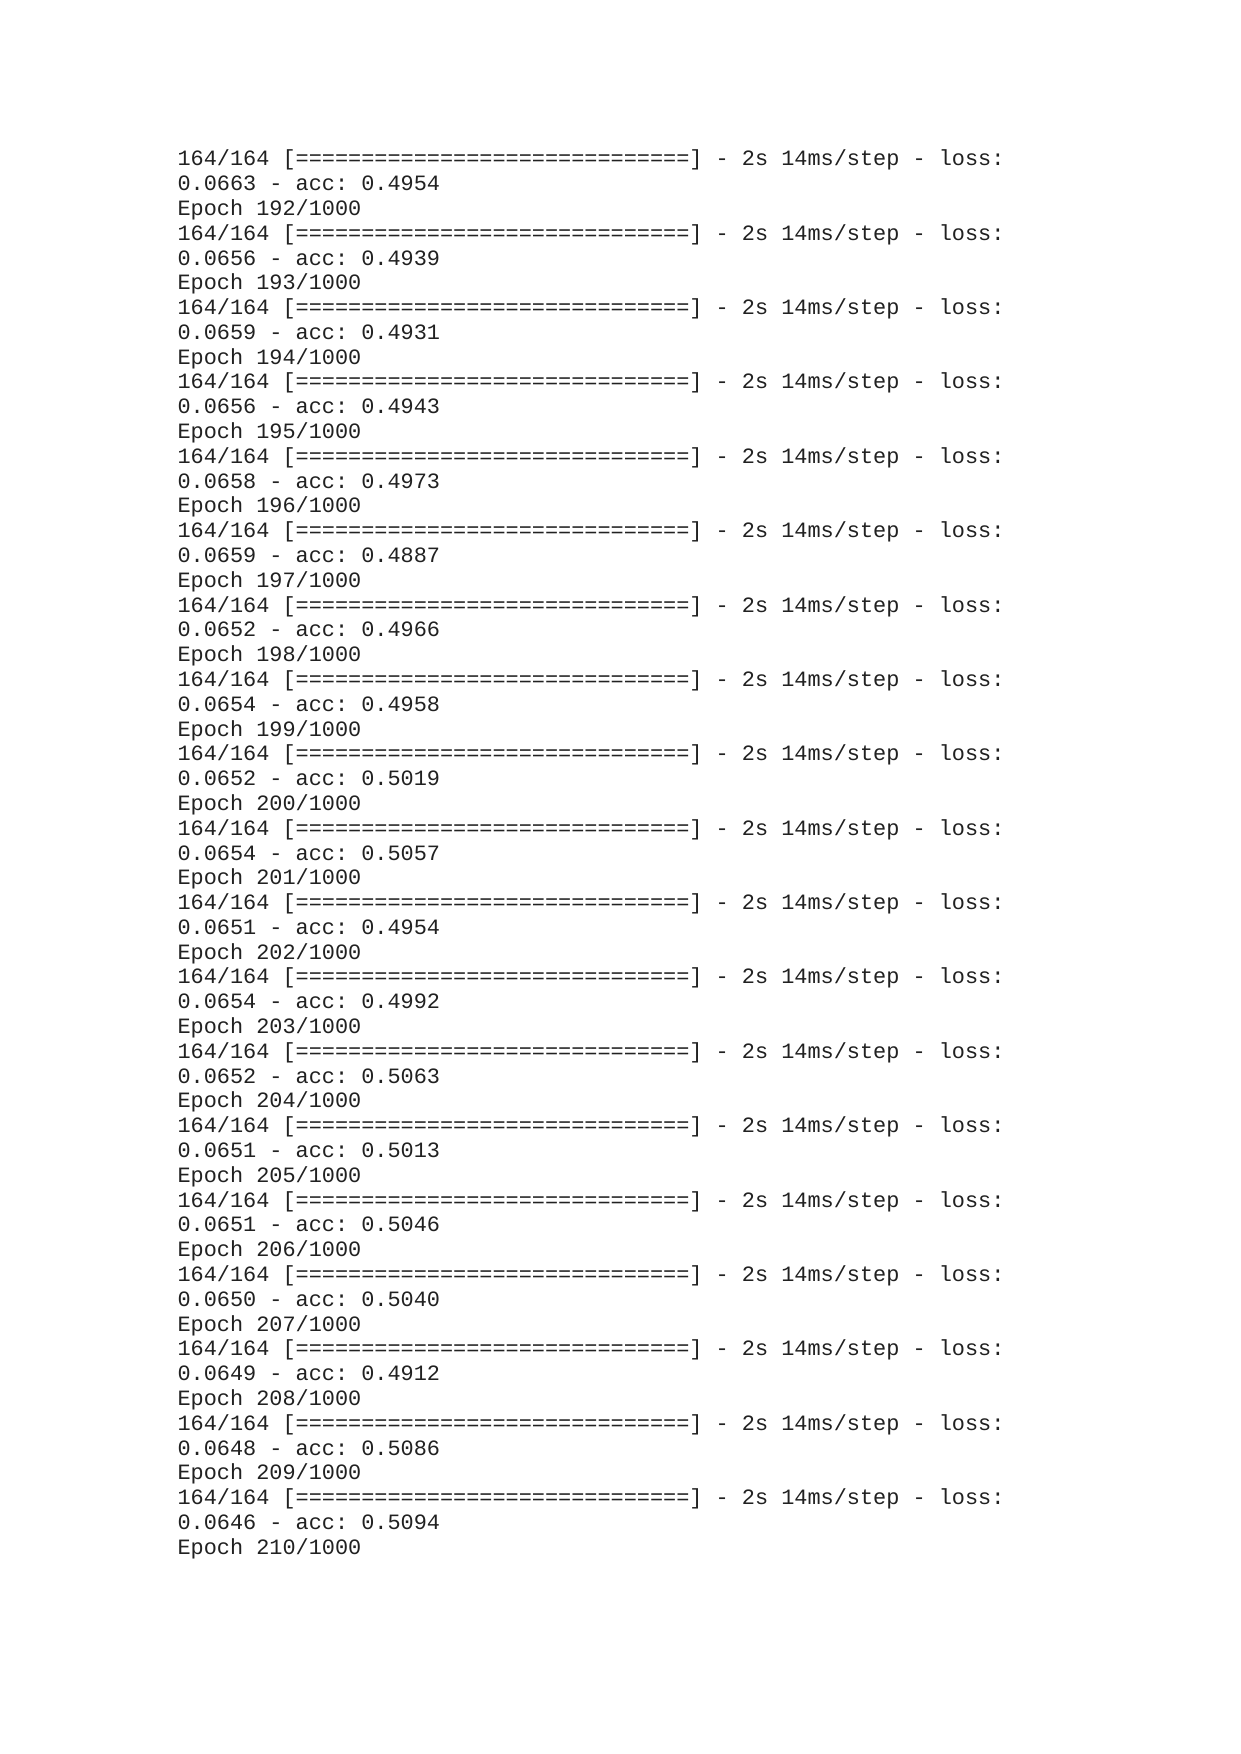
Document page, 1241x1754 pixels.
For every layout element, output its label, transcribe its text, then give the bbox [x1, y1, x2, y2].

text Epoch 207/1000 [177, 1313, 1063, 1338]
text Epoch 192/1000 [177, 197, 1063, 222]
text Epoch 195/1000 [177, 420, 1063, 445]
text Epoch 206/1000 [177, 1238, 1063, 1263]
text Epoch 198/1000 [177, 643, 1063, 668]
text 164/164 [==============================] - 2s 14ms/step - loss: 0.0659 - acc: 0.4931 [177, 296, 1063, 346]
text 164/164 [==============================] - 2s 14ms/step - loss: 0.0651 - acc: 0.5046 [177, 1189, 1063, 1238]
text Epoch 203/1000 [177, 1015, 1063, 1040]
text 164/164 [==============================] - 2s 14ms/step - loss: 0.0652 - acc: 0.5063 [177, 1040, 1063, 1090]
text 164/164 [==============================] - 2s 14ms/step - loss: 0.0656 - acc: 0.4943 [177, 371, 1063, 420]
text Epoch 205/1000 [177, 1164, 1063, 1189]
text Epoch 194/1000 [177, 346, 1063, 371]
text 164/164 [==============================] - 2s 14ms/step - loss: 0.0649 - acc: 0.4912 [177, 1338, 1063, 1387]
text 164/164 [==============================] - 2s 14ms/step - loss: 0.0656 - acc: 0.4939 [177, 222, 1063, 272]
text 164/164 [==============================] - 2s 14ms/step - loss: 0.0654 - acc: 0.4958 [177, 668, 1063, 718]
text 164/164 [==============================] - 2s 14ms/step - loss: 0.0659 - acc: 0.4887 [177, 519, 1063, 569]
text Epoch 209/1000 [177, 1462, 1063, 1486]
text Epoch 200/1000 [177, 792, 1063, 817]
text Epoch 210/1000 [177, 1536, 1063, 1561]
text Epoch 193/1000 [177, 272, 1063, 296]
text Epoch 197/1000 [177, 569, 1063, 594]
text 164/164 [==============================] - 2s 14ms/step - loss: 0.0651 - acc: 0.5013 [177, 1114, 1063, 1164]
text Epoch 199/1000 [177, 718, 1063, 743]
text 164/164 [==============================] - 2s 14ms/step - loss: 0.0646 - acc: 0.5094 [177, 1486, 1063, 1536]
text 164/164 [==============================] - 2s 14ms/step - loss: 0.0652 - acc: 0.5019 [177, 743, 1063, 792]
text Epoch 202/1000 [177, 941, 1063, 966]
text Epoch 208/1000 [177, 1387, 1063, 1412]
text 164/164 [==============================] - 2s 14ms/step - loss: 0.0658 - acc: 0.4973 [177, 445, 1063, 495]
text 164/164 [==============================] - 2s 14ms/step - loss: 0.0654 - acc: 0.4992 [177, 966, 1063, 1015]
text Epoch 196/1000 [177, 495, 1063, 519]
text 164/164 [==============================] - 2s 14ms/step - loss: 0.0654 - acc: 0.5057 [177, 817, 1063, 867]
text 164/164 [==============================] - 2s 14ms/step - loss: 0.0651 - acc: 0.4954 [177, 891, 1063, 941]
text 164/164 [==============================] - 2s 14ms/step - loss: 0.0650 - acc: 0.5040 [177, 1263, 1063, 1313]
text Epoch 204/1000 [177, 1090, 1063, 1114]
text Epoch 201/1000 [177, 867, 1063, 891]
text 164/164 [==============================] - 2s 14ms/step - loss: 0.0652 - acc: 0.4966 [177, 594, 1063, 643]
text 164/164 [==============================] - 2s 14ms/step - loss: 0.0648 - acc: 0.5086 [177, 1412, 1063, 1462]
text 164/164 [==============================] - 2s 14ms/step - loss: 0.0663 - acc: 0.4954 [177, 148, 1063, 197]
